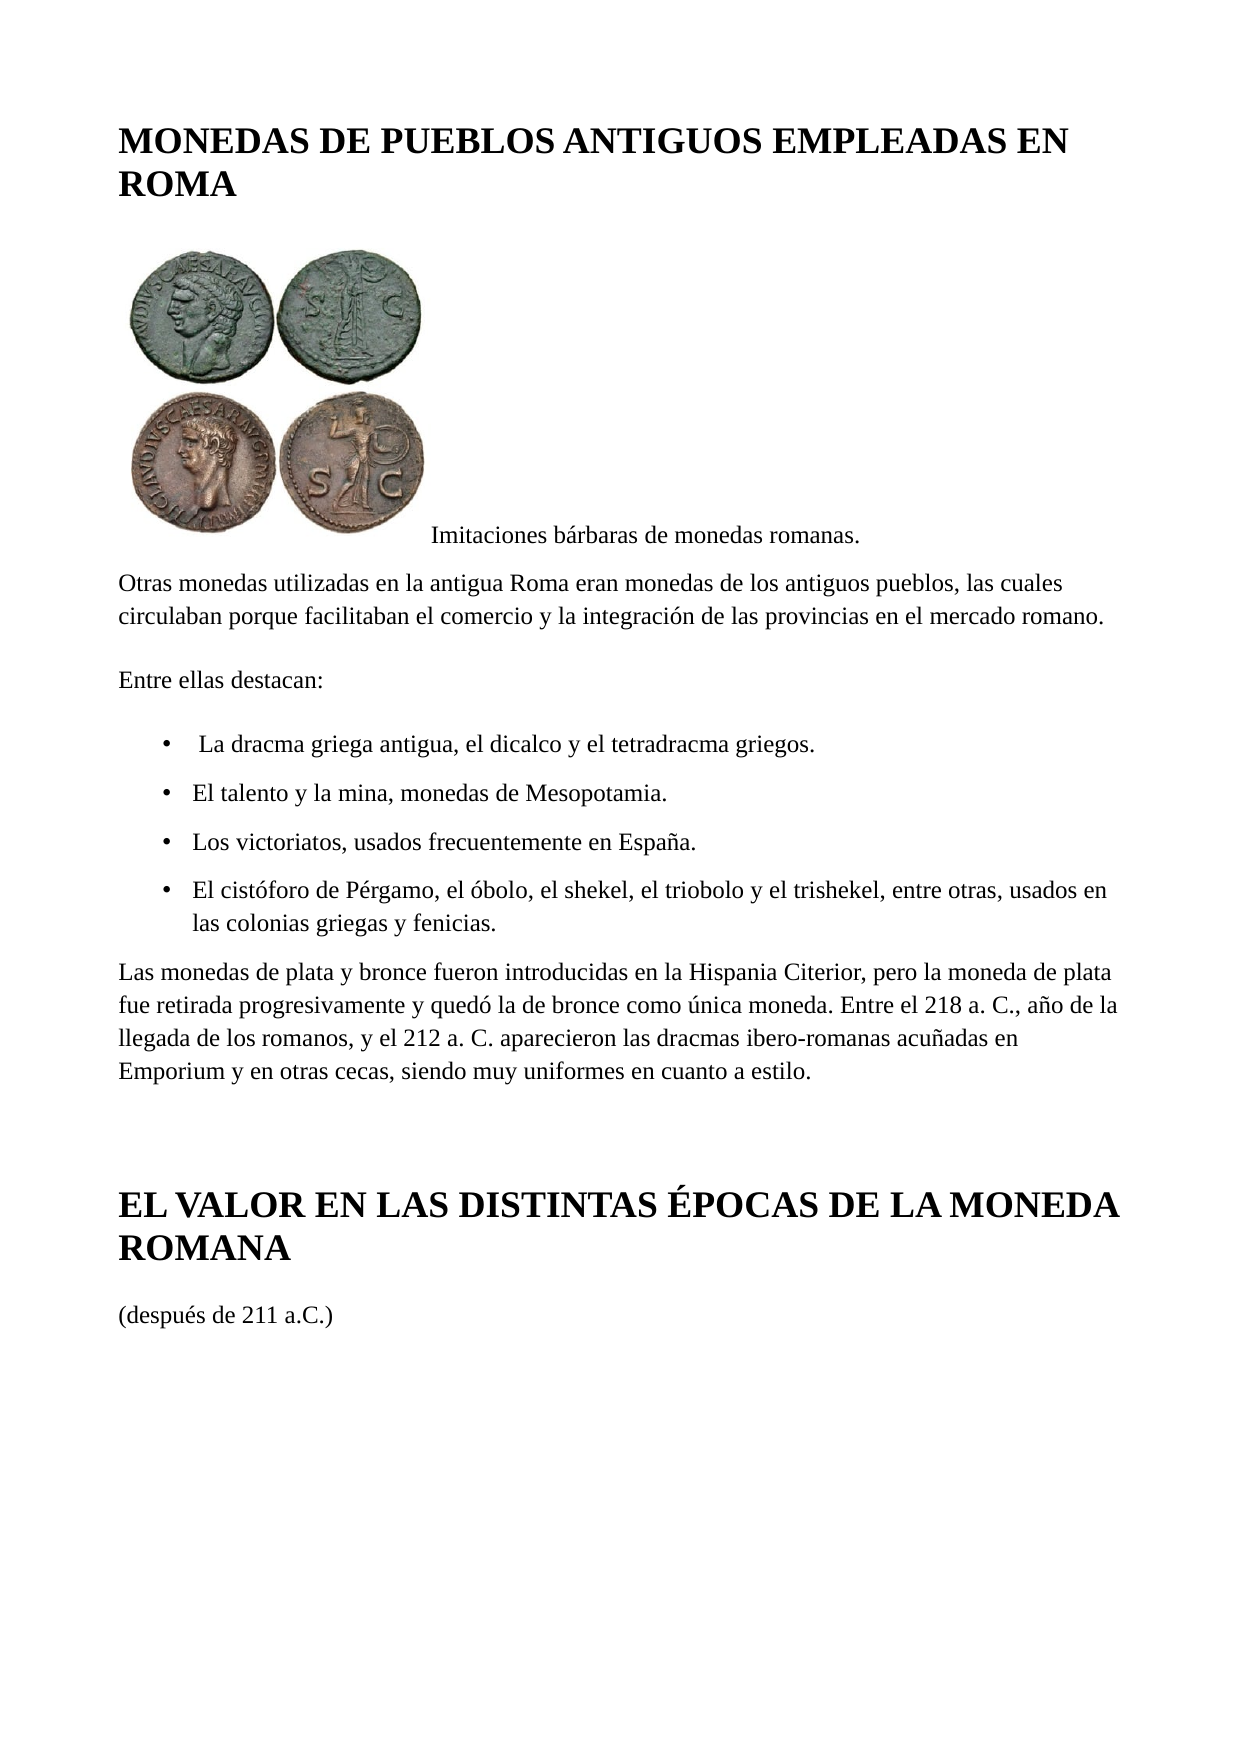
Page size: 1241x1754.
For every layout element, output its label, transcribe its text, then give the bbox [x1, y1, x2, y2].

list El cistóforo de Pérgamo, el óbolo, el shekel, el triobolo y el trishekel, entre otras, usados en las colonias griegas y fenicias. [162, 875, 1122, 937]
picture [118, 235, 431, 544]
list La dracma griega antigua, el dicalco y el tetradracma griegos. [162, 729, 1122, 758]
text Entre ellas destacan: [118, 665, 1122, 694]
list Los victoriatos, usados frecuentemente en España. [162, 827, 1122, 855]
text Imitaciones bárbaras de monedas romanas. [118, 236, 1122, 549]
text Otras monedas utilizadas en la antigua Roma eran monedas de los antiguos pueblos, las cuales circulaban porque facilitaban el comercio y la integración de las provincias en el mercado romano. [118, 568, 1122, 629]
text Las monedas de plata y bronce fueron introducidas en la Hispania Citerior, pero la moneda de plata fue retirada progresivamente y quedó la de bronce como única moneda. Entre el 218 a. C., año de la llegada de los romanos, y el 212 a. C. aparecieron las dracmas ibero-romanas acuñadas en Emporium y en otras cecas, siendo muy uniformes en cuanto a estilo. [118, 957, 1122, 1085]
subtitle EL VALOR EN LAS DISTINTAS ÉPOCAS DE LA MONEDA ROMANA [118, 1183, 1122, 1269]
list El talento y la mina, monedas de Mesopotamia. [162, 778, 1122, 807]
text (después de 211 a.C.) [118, 1300, 1122, 1329]
subtitle MONEDAS DE PUEBLOS ANTIGUOS EMPLEADAS EN ROMA [118, 118, 1122, 204]
